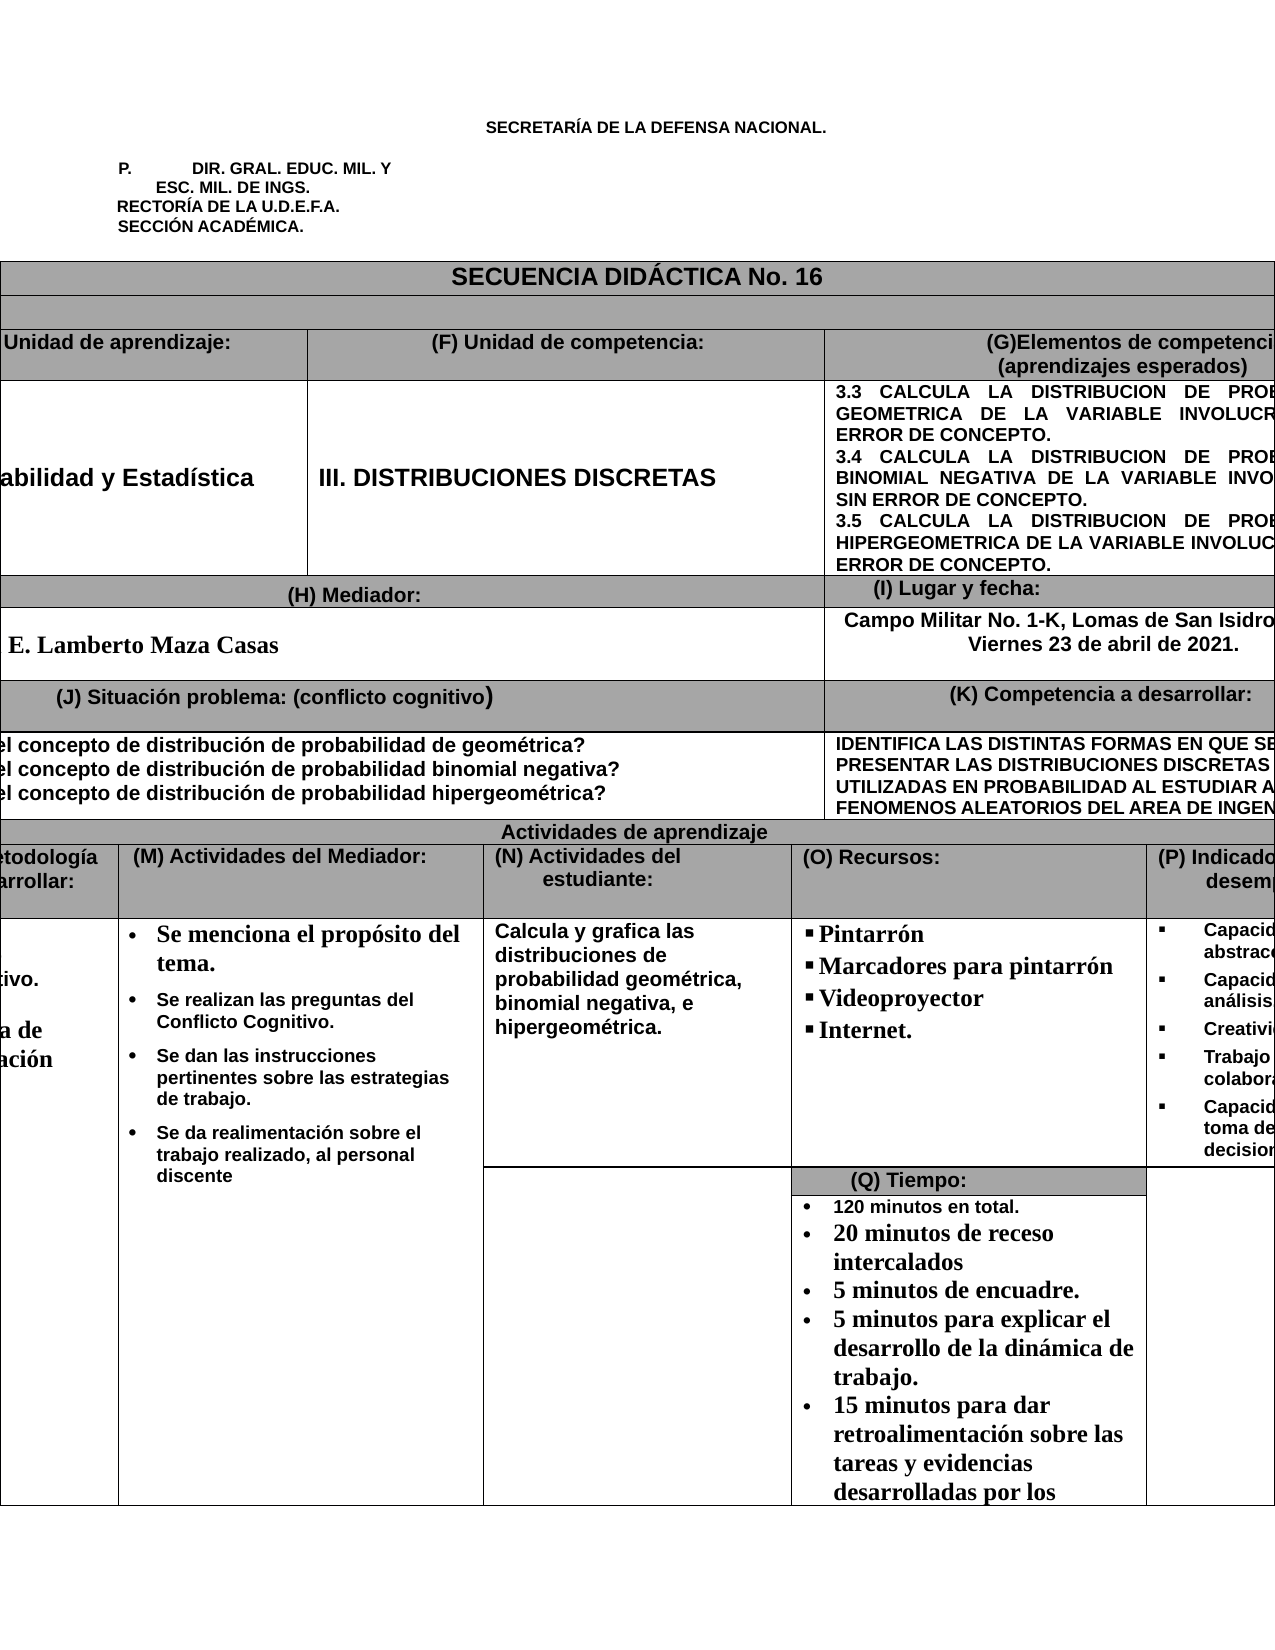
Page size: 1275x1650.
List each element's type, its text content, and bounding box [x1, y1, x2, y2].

table_cell (G)Elementos de competencia: (aprendizajes esperados) [825, 330, 1274, 380]
table_cell Pintarrón Marcadores para pintarrón Videoproyector Internet. [792, 919, 1146, 1166]
table_cell Campo Militar No. 1-K, Lomas de San Isidro, México, Viernes 23 de abril de 2021. [825, 608, 1274, 680]
table_cell (P) Indicadores de desempeño: [1147, 845, 1274, 918]
table_cell (J) Situación problema: (conflicto cognitivo) [1, 681, 824, 731]
table_header SECUENCIA DIDÁCTICA No. 16 [1, 262, 1274, 295]
table_cell (H) Mediador: [1, 576, 824, 607]
table_cell C. I.I. en E. Lamberto Maza Casas [1, 608, 824, 680]
table_cell [1147, 1168, 1274, 1505]
text SECRETARÍA DE LA DEFENSA NACIONAL. [156, 118, 1157, 137]
table_cell Método Expositivo. Técnica de Explicación Oral. [1, 919, 118, 1505]
text RECTORÍA DE LA U.D.E.F.A. SECCIÓN ACADÉMICA. [117, 197, 1157, 236]
table_cell III. DISTRIBUCIONES DISCRETAS [308, 381, 824, 575]
table_cell Se menciona el propósito del tema. Se realizan las preguntas del Conflicto Cognitivo. Se dan las instrucciones pertinentes sobre las estrategias de trabajo. Se da realimentación sobre el trabajo realizado, al personal discente [119, 919, 483, 1505]
table_cell 3.3 CALCULA LA DISTRIBUCION DE PROBABILIDAD GEOMETRICA DE LA VARIABLE INVOLUCRADA, SIN ERROR DE CONCEPTO. 3.4 CALCULA LA DISTRIBUCION DE PROBABILIDAD BINOMIAL NEGATIVA DE LA VARIABLE INVOLUCRADA, SIN ERROR DE CONCEPTO. 3.5 CALCULA LA DISTRIBUCION DE PROBABILIDAD HIPERGEOMETRICA DE LA VARIABLE INVOLUCRADA, SIN ERROR DE CONCEPTO. [825, 381, 1274, 575]
table_cell (Q) Tiempo: [792, 1168, 1146, 1195]
table_cell Actividades de aprendizaje [1, 820, 1274, 844]
table_cell IDENTIFICA LAS DISTINTAS FORMAS EN QUE SE PUEDEN PRESENTAR LAS DISTRIBUCIONES DISCRETAS UTILIZADAS EN PROBABILIDAD AL ESTUDIAR ALGUNOS FENOMENOS ALEATORIOS DEL AREA DE INGENIERIA. [825, 733, 1274, 819]
table_cell ¿Cuál es el concepto de distribución de probabilidad de geométrica? ¿Cuál es el concepto de distribución de probabilidad binomial negativa? ¿Cuál es el concepto de distribución de probabilidad hipergeométrica? [1, 733, 824, 819]
table_cell (L) Metodología a desarrollar: [1, 845, 118, 918]
table_cell (M) Actividades del Mediador: [119, 845, 483, 918]
table_cell (F) Unidad de competencia: [308, 330, 824, 380]
table_cell Calcula y grafica las distribuciones de probabilidad geométrica, binomial negativa, e hipergeométrica. [484, 919, 791, 1166]
table_cell Probabilidad y Estadística [1, 381, 307, 575]
table_cell [484, 1168, 791, 1505]
table_cell Capacidad de abstracción. Capacidad de análisis. Creatividad. Trabajo colaborativo. Capacidad de toma de decisiones. [1147, 919, 1274, 1166]
table_cell (K) Competencia a desarrollar: [825, 681, 1274, 731]
table_cell (E) Unidad de aprendizaje: [1, 330, 307, 380]
table_cell (N) Actividades del estudiante: [484, 845, 791, 918]
list DIR. GRAL. EDUC. MIL. Y ESC. MIL. DE INGS. [118, 159, 1157, 197]
table_cell (I) Lugar y fecha: [825, 576, 1274, 607]
table_cell 120 minutos en total. 20 minutos de receso intercalados 5 minutos de encuadre. 5 minutos para explicar el desarrollo de la dinámica de trabajo. 15 minutos para dar retroalimentación sobre las tareas y evidencias desarrolladas por los discentes en las clases anteriores. 60 minutos para la obtención de las gráficas de distribuciones de probabilidad geométrica, binomial negativa, e hipergeométrica. 15 minutos para el cierre y las conclusiones. [792, 1196, 1146, 1505]
table_cell (O) Recursos: [792, 845, 1146, 918]
table_cell [1, 296, 1274, 329]
